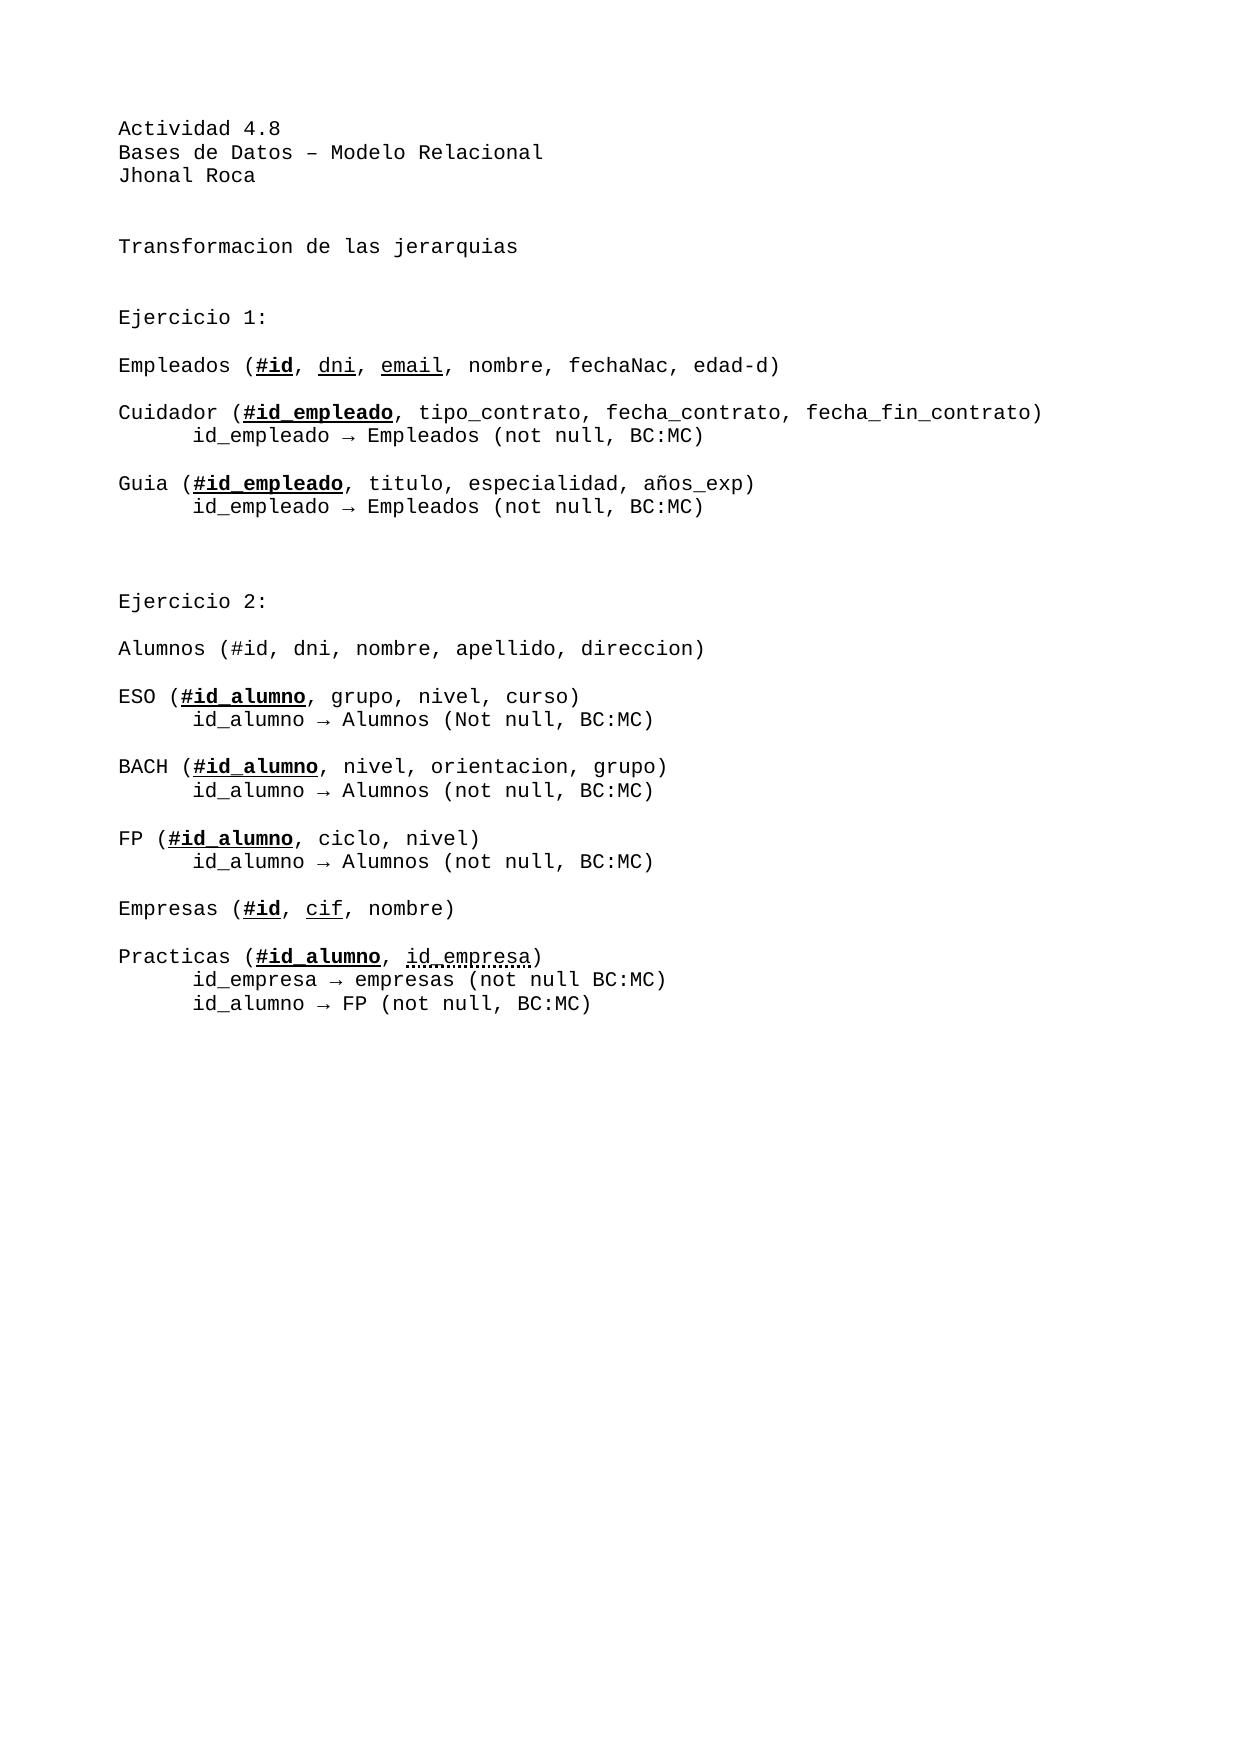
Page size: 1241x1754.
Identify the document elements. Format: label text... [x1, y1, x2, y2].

text id_alumno → Alumnos (Not null, BC:MC) [118, 709, 1122, 733]
text Bases de Datos – Modelo Relacional [118, 142, 1122, 165]
text id_empleado → Empleados (not null, BC:MC) [118, 496, 1122, 520]
text id_alumno → Alumnos (not null, BC:MC) [118, 780, 1122, 804]
text Alumnos (#id, dni, nombre, apellido, direccion) [118, 638, 1122, 662]
text Actividad 4.8 [118, 118, 1122, 142]
text FP (#id_alumno, ciclo, nivel) [118, 827, 1122, 851]
text id_alumno → FP (not null, BC:MC) [118, 993, 1122, 1017]
text Ejercicio 2: [118, 591, 1122, 615]
text Empleados (#id, dni, email, nombre, fechaNac, edad-d) [118, 354, 1122, 378]
text Practicas (#id_alumno, id_empresa) [118, 946, 1122, 969]
text ESO (#id_alumno, grupo, nivel, curso) [118, 686, 1122, 709]
text Ejercicio 1: [118, 307, 1122, 331]
text BACH (#id_alumno, nivel, orientacion, grupo) [118, 757, 1122, 780]
text Cuidador (#id_empleado, tipo_contrato, fecha_contrato, fecha_fin_contrato) [118, 402, 1122, 426]
text Guia (#id_empleado, titulo, especialidad, años_exp) [118, 473, 1122, 496]
text Transformacion de las jerarquias [118, 236, 1122, 260]
text id_empleado → Empleados (not null, BC:MC) [118, 426, 1122, 449]
text id_alumno → Alumnos (not null, BC:MC) [118, 851, 1122, 875]
text Jhonal Roca [118, 165, 1122, 189]
text Empresas (#id, cif, nombre) [118, 898, 1122, 922]
text id_empresa → empresas (not null BC:MC) [118, 969, 1122, 993]
